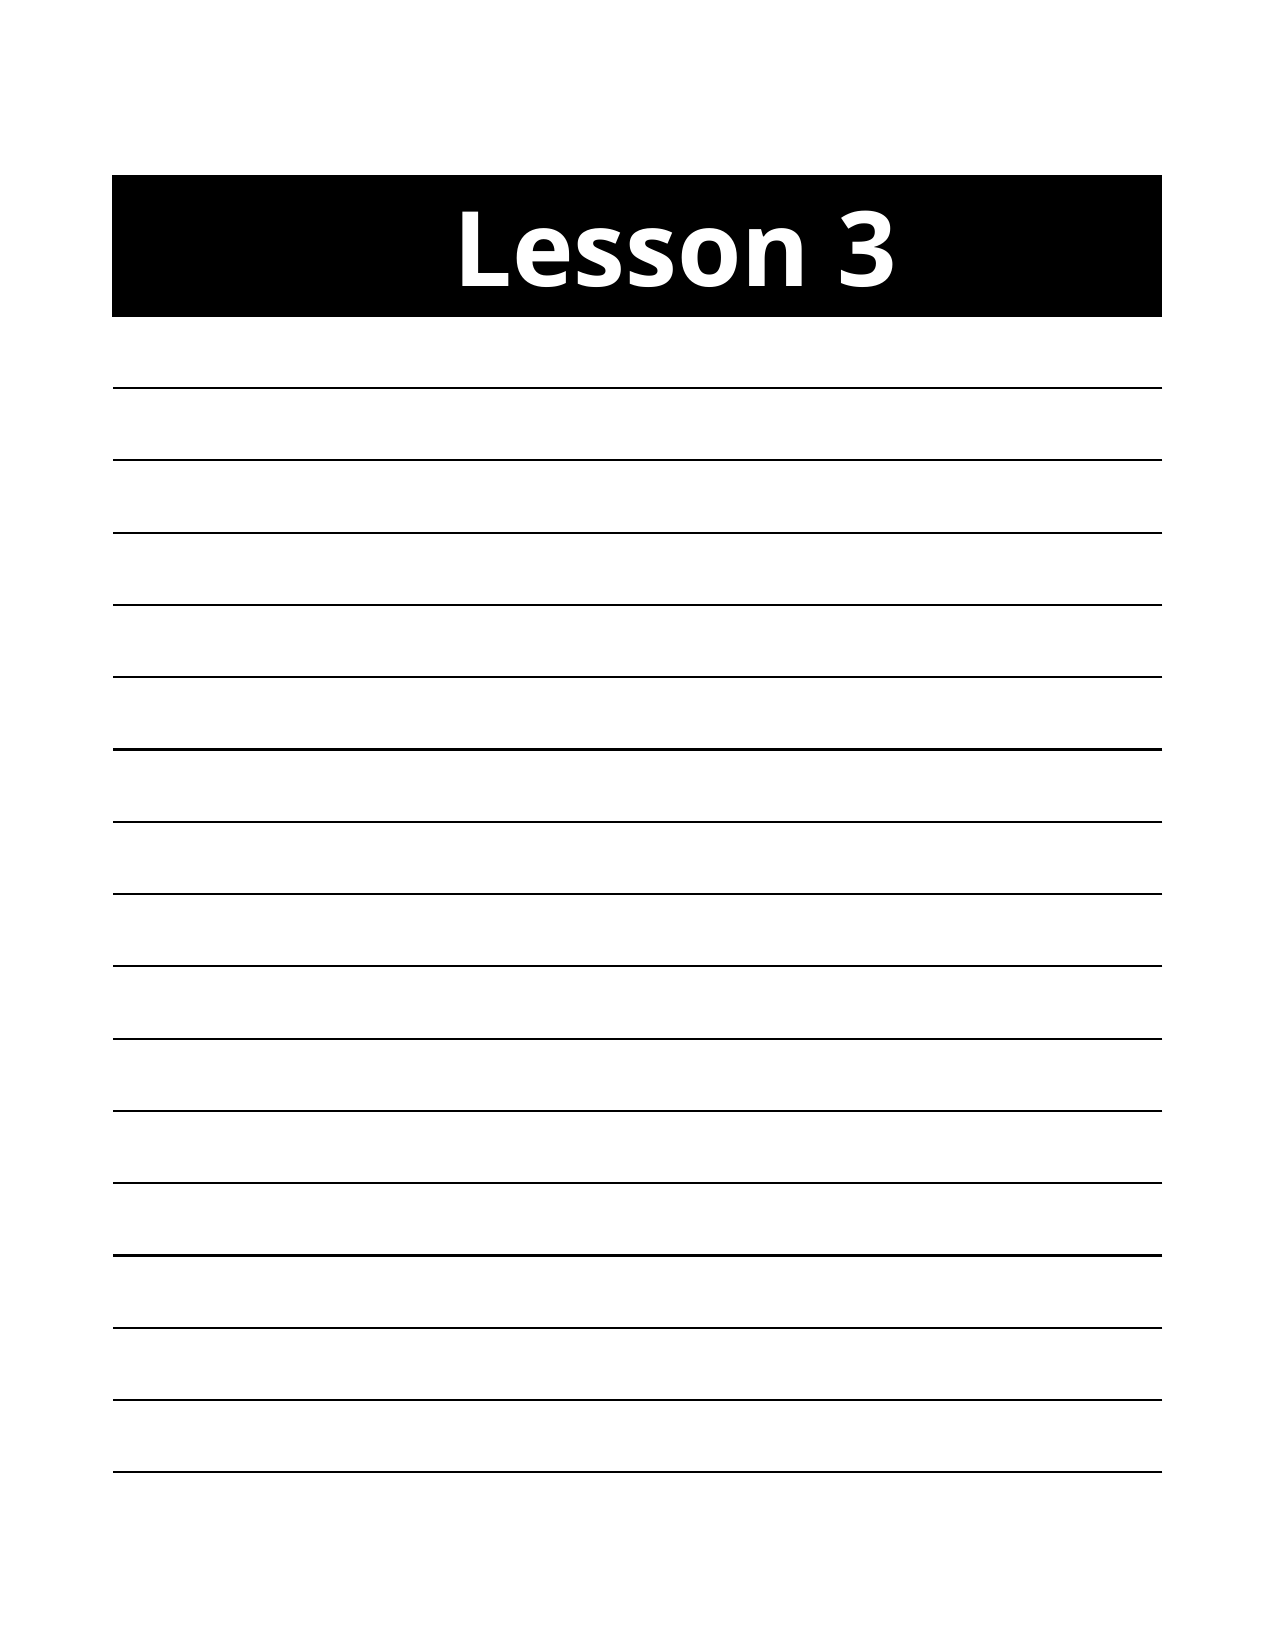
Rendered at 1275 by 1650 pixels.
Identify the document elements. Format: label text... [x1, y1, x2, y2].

subtitle Lesson 3 [112, 175, 1162, 317]
